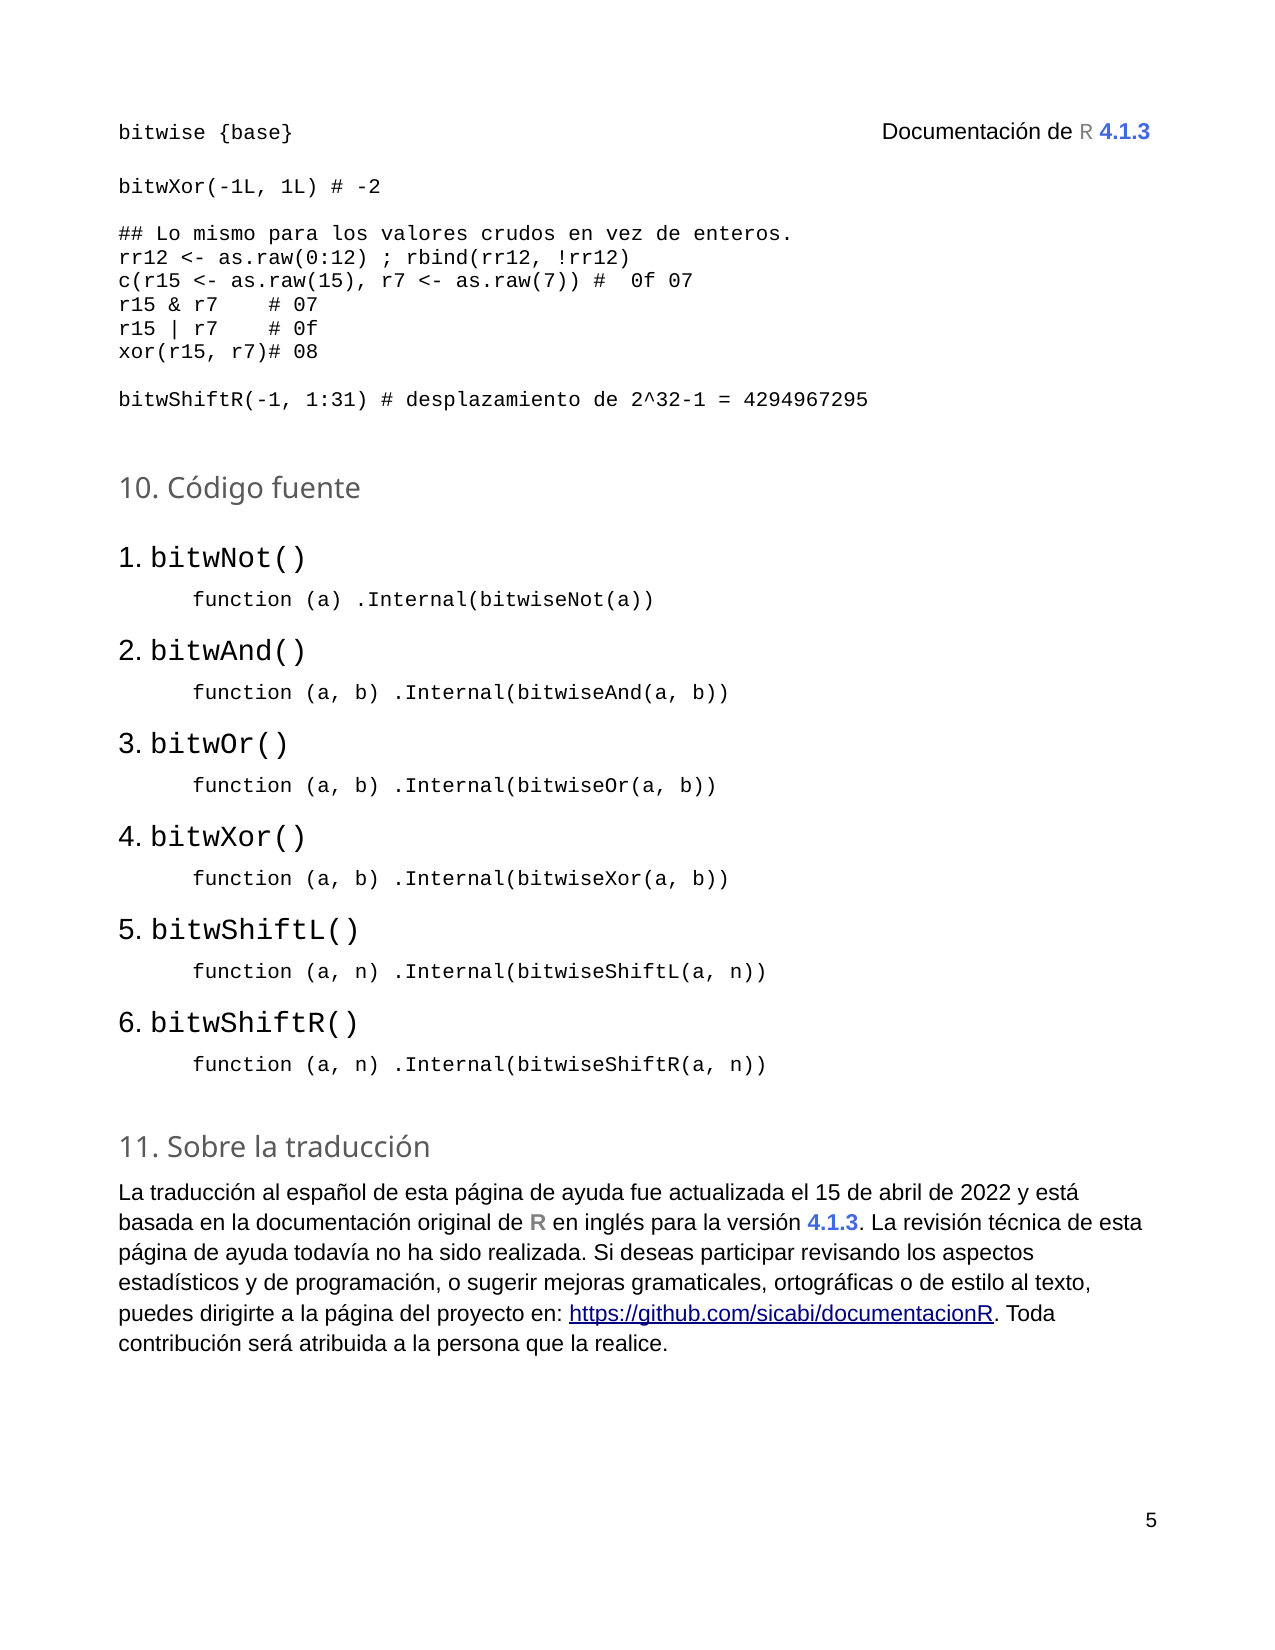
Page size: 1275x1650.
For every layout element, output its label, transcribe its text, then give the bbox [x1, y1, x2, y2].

subtitle 6. bitwShiftR() [118, 1006, 1157, 1042]
text function (a, n) .Internal(bitwiseShiftL(a, n)) [118, 961, 1157, 985]
subtitle 11. Sobre la traducción [118, 1126, 1157, 1166]
text ## Lo mismo para los valores crudos en vez de enteros. [118, 223, 1157, 247]
subtitle 1. bitwNot() [118, 540, 1157, 576]
text r15 & r7 # 07 [118, 294, 1157, 318]
text La traducción al español de esta página de ayuda fue actualizada el 15 de abril de 2022 y está basada en la documentación original de R en inglés para la versión 4.1.3. La revisión técnica de esta página de ayuda todavía no ha sido realizada. Si deseas participar revisando los aspectos estadísticos y de programación, o sugerir mejoras gramaticales, ortográficas o de estilo al texto, puedes dirigirte a la página del proyecto en: https://github.com/sicabi/documentacionR. Toda contribución será atribuida a la persona que la realice. [118, 1179, 1157, 1356]
subtitle 2. bitwAnd() [118, 633, 1157, 669]
text function (a, n) .Internal(bitwiseShiftR(a, n)) [118, 1054, 1157, 1078]
text bitwXor(-1L, 1L) # -2 [118, 176, 1157, 199]
subtitle 3. bitwOr() [118, 726, 1157, 762]
text c(r15 <- as.raw(15), r7 <- as.raw(7)) # 0f 07 [118, 271, 1157, 294]
subtitle 10. Código fuente [118, 467, 1157, 507]
text function (a, b) .Internal(bitwiseOr(a, b)) [118, 775, 1157, 798]
text r15 | r7 # 0f [118, 318, 1157, 341]
text bitwShiftR(-1, 1:31) # desplazamiento de 2^32-1 = 4294967295 [118, 389, 1157, 412]
subtitle 4. bitwXor() [118, 819, 1157, 855]
text xor(r15, r7)# 08 [118, 341, 1157, 365]
text rr12 <- as.raw(0:12) ; rbind(rr12, !rr12) [118, 247, 1157, 271]
subtitle 5. bitwShiftL() [118, 912, 1157, 948]
text function (a) .Internal(bitwiseNot(a)) [118, 588, 1157, 612]
text function (a, b) .Internal(bitwiseXor(a, b)) [118, 868, 1157, 892]
text function (a, b) .Internal(bitwiseAnd(a, b)) [118, 682, 1157, 705]
